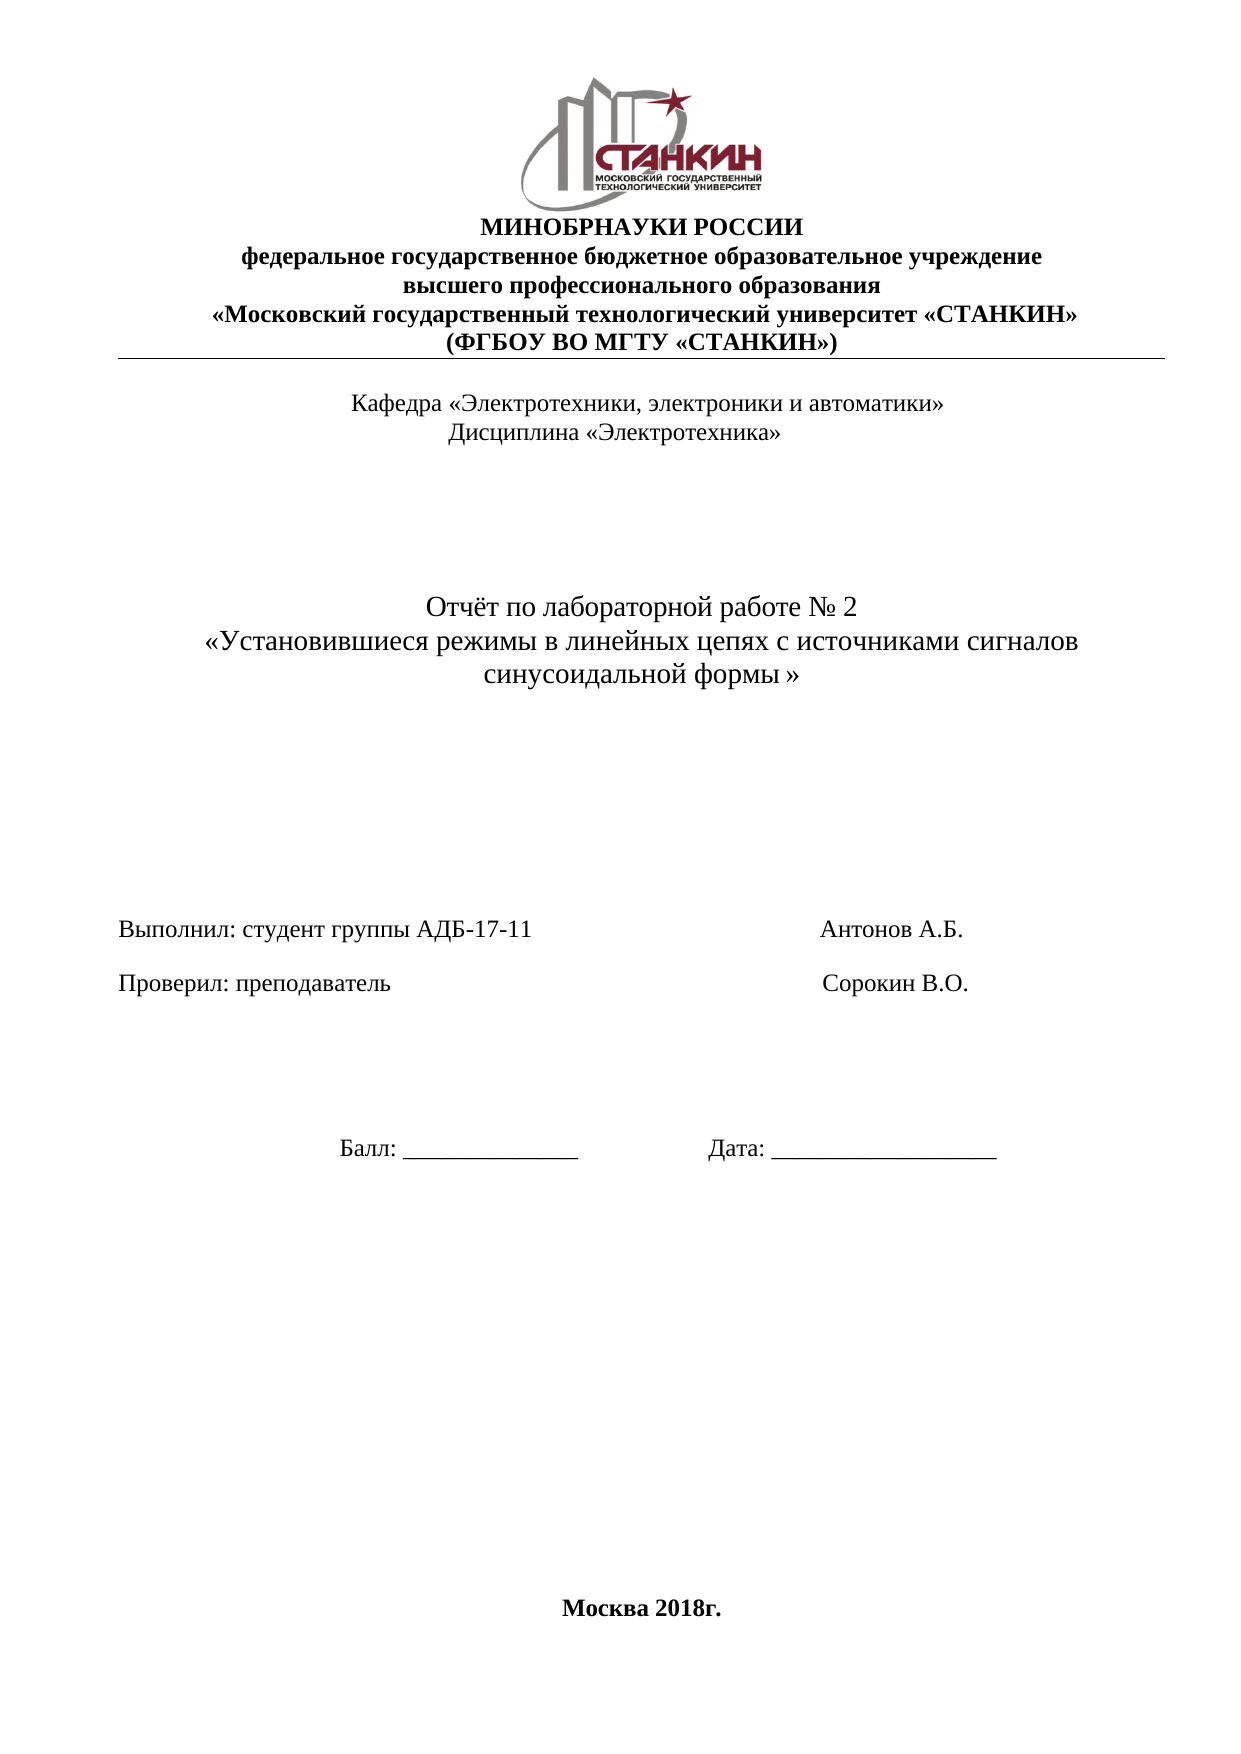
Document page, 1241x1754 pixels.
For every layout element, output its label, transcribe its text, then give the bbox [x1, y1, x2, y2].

text федеральное государственное бюджетное образовательное учреждение [118, 241, 1165, 270]
text Балл: ______________ Дата: __________________ [118, 1133, 1165, 1162]
text «Установившиеся режимы в линейных цепях с источниками сигналов синусоидальной формы » [118, 623, 1165, 690]
text высшего профессионального образования [118, 270, 1165, 299]
text Выполнил: студент группы АДБ-17-11 Антонов А.Б. [118, 914, 1165, 943]
text Дисциплина «Электротехника» [301, 417, 983, 446]
text «Московский государственный технологический университет «СТАНКИН» [118, 299, 1165, 327]
text Отчёт по лабораторной работе № 2 [118, 589, 1165, 623]
picture [519, 75, 764, 213]
text Кафедра «Электротехники, электроники и автоматики» [118, 388, 983, 417]
text МИНОБРНАУКИ РОССИИ [118, 212, 1165, 241]
text Проверил: преподаватель Сорокин В.О. [118, 968, 1165, 997]
text Москва 2018г. [118, 1593, 1165, 1650]
text (ФГБОУ ВО МГТУ «СТАНКИН») [118, 327, 1165, 358]
